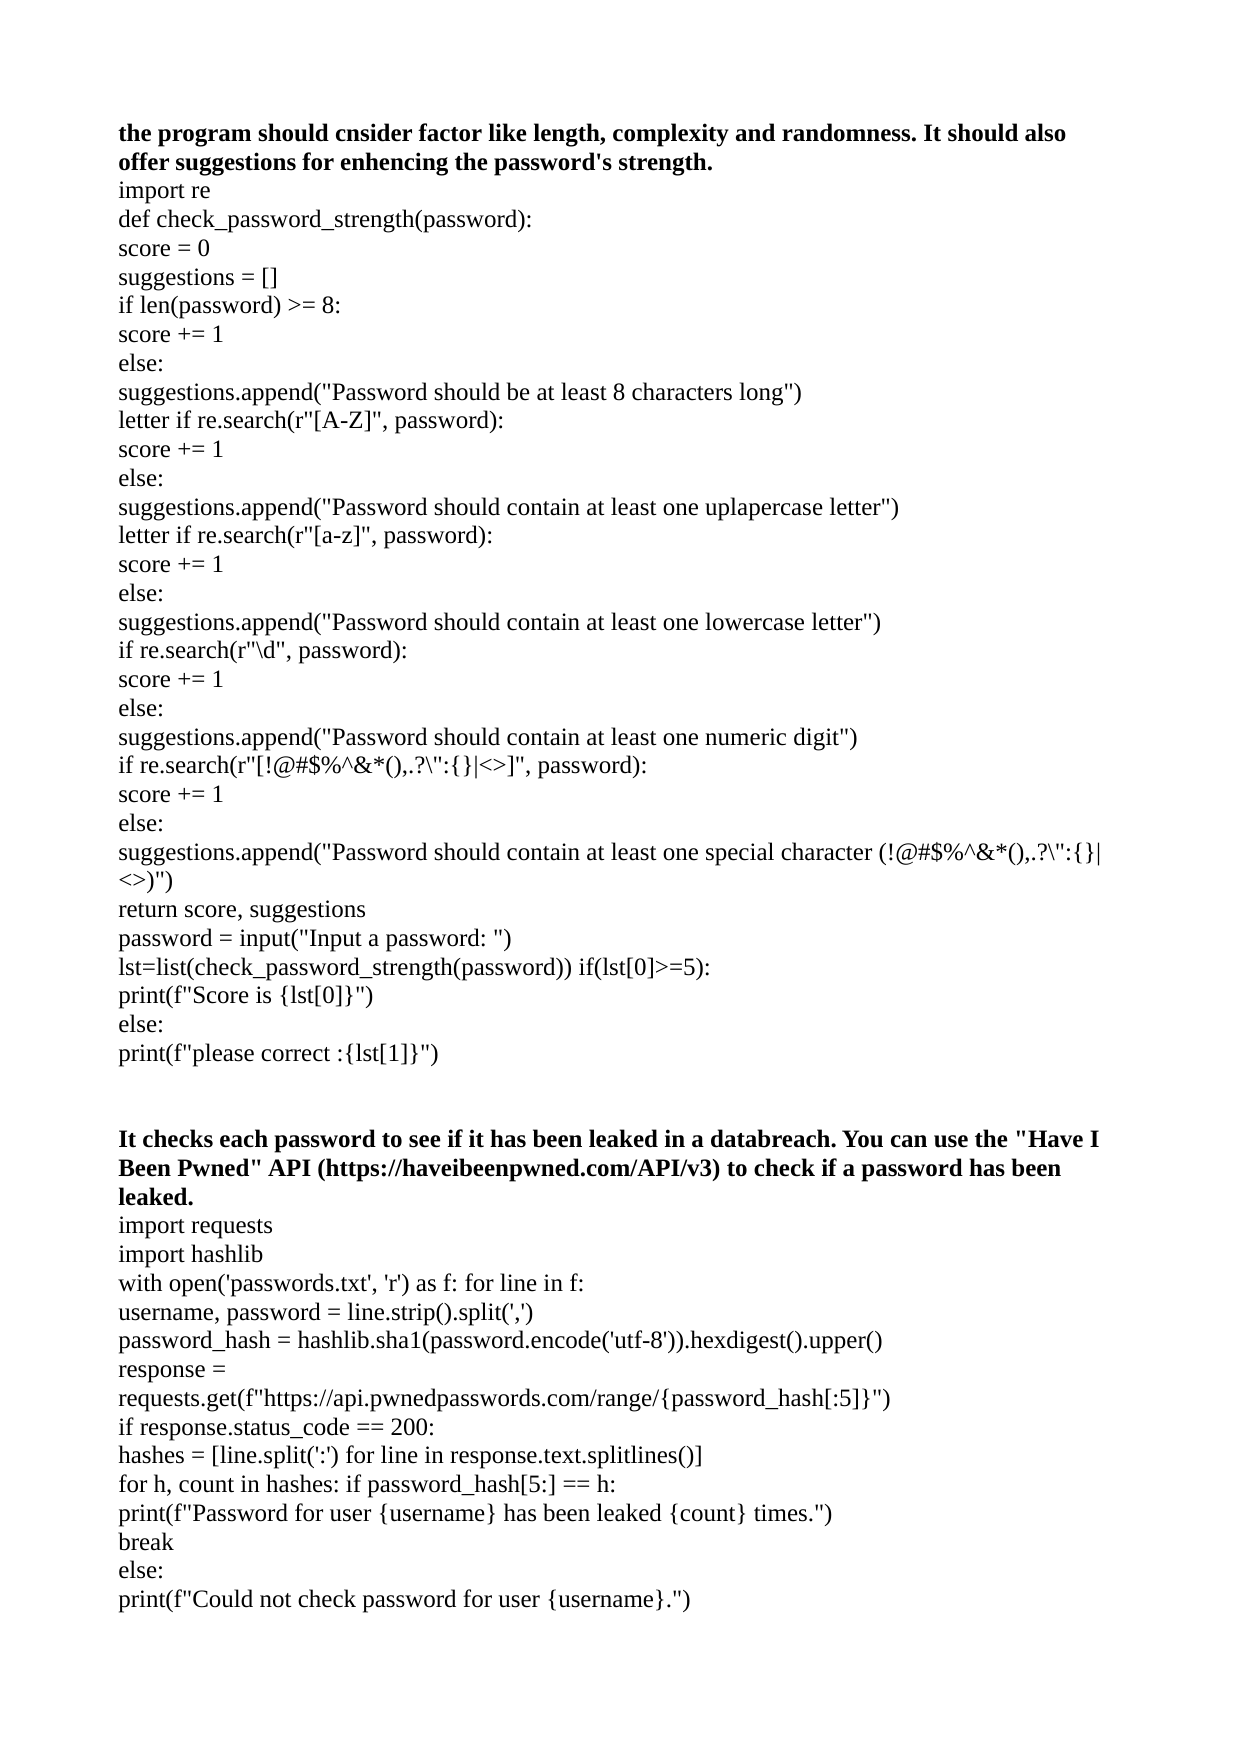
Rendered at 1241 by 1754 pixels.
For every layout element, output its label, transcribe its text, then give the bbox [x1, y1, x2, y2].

text return score, suggestions [118, 894, 1122, 923]
text requests.get(f"https://api.pwnedpasswords.com/range/{password_hash[:5]}") [118, 1383, 1122, 1412]
text def check_password_strength(password): [118, 204, 1122, 233]
text with open('passwords.txt', 'r') as f: for line in f: [118, 1268, 1122, 1297]
text if len(password) >= 8: [118, 291, 1122, 319]
text else: [118, 693, 1122, 722]
text letter if re.search(r"[a-z]", password): [118, 521, 1122, 549]
text print(f"Could not check password for user {username}.") [118, 1584, 1122, 1613]
text suggestions.append("Password should contain at least one numeric digit") [118, 722, 1122, 751]
text username, password = line.strip().split(',') [118, 1297, 1122, 1326]
text letter if re.search(r"[A-Z]", password): [118, 406, 1122, 434]
text score += 1 [118, 319, 1122, 348]
text password_hash = hashlib.sha1(password.encode('utf-8')).hexdigest().upper() [118, 1326, 1122, 1354]
text response = [118, 1354, 1122, 1383]
text suggestions.append("Password should contain at least one lowercase letter") [118, 607, 1122, 636]
text import hashlib [118, 1239, 1122, 1268]
text break [118, 1527, 1122, 1556]
text score += 1 [118, 779, 1122, 808]
text suggestions.append("Password should contain at least one uplapercase letter") [118, 492, 1122, 521]
text score = 0 [118, 233, 1122, 262]
text if re.search(r"\d", password): [118, 636, 1122, 664]
text else: [118, 808, 1122, 837]
text lst=list(check_password_strength(password)) if(lst[0]>=5): [118, 952, 1122, 981]
text print(f"Score is {lst[0]}") [118, 981, 1122, 1009]
text else: [118, 1009, 1122, 1038]
text It checks each password to see if it has been leaked in a databreach. You can use the "Have I Been Pwned" API (https://haveibeenpwned.com/API/v3) to check if a password has been leaked. [118, 1124, 1122, 1211]
text else: [118, 1556, 1122, 1584]
text score += 1 [118, 434, 1122, 463]
text if re.search(r"[!@#$%^&*(),.?\":{}|<>]", password): [118, 751, 1122, 779]
text the program should cnsider factor like length, complexity and randomness. It should also offer suggestions for enhencing the password's strength. [118, 118, 1122, 176]
text suggestions = [] [118, 262, 1122, 291]
text else: [118, 578, 1122, 607]
text else: [118, 348, 1122, 377]
text else: [118, 463, 1122, 492]
text suggestions.append("Password should contain at least one special character (!@#$%^&*(),.?\":{}|<>)") [118, 837, 1122, 894]
text password = input("Input a password: ") [118, 923, 1122, 952]
text hashes = [line.split(':') for line in response.text.splitlines()] [118, 1441, 1122, 1469]
text for h, count in hashes: if password_hash[5:] == h: [118, 1469, 1122, 1498]
text import requests [118, 1211, 1122, 1239]
text score += 1 [118, 664, 1122, 693]
text suggestions.append("Password should be at least 8 characters long") [118, 377, 1122, 406]
text score += 1 [118, 549, 1122, 578]
text print(f"please correct :{lst[1]}") [118, 1038, 1122, 1067]
text if response.status_code == 200: [118, 1412, 1122, 1441]
text print(f"Password for user {username} has been leaked {count} times.") [118, 1498, 1122, 1527]
text import re [118, 176, 1122, 204]
